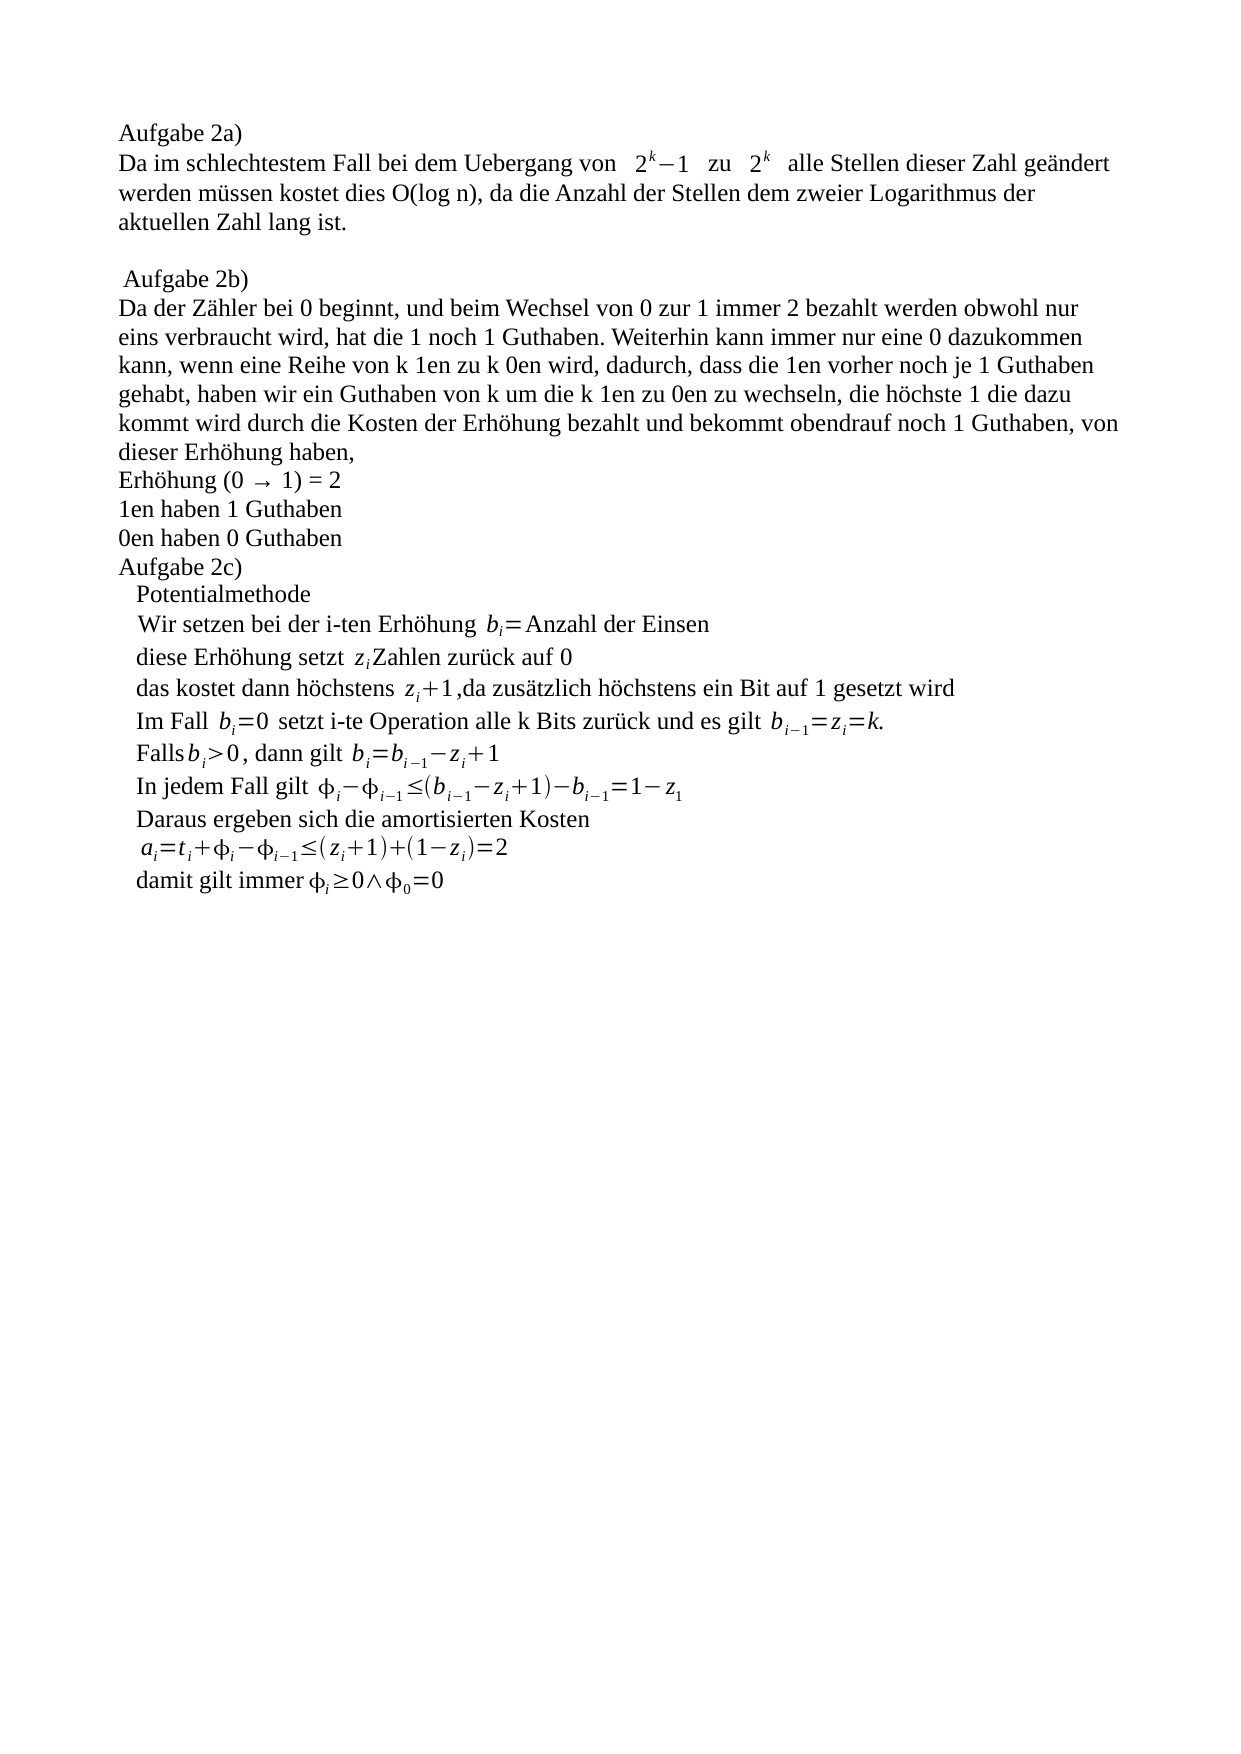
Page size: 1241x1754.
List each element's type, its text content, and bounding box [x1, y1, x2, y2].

text Erhöhung (0 → 1) = 2 [118, 466, 1122, 494]
text Aufgabe 2a) [118, 118, 1122, 147]
text Da der Zähler bei 0 beginnt, und beim Wechsel von 0 zur 1 immer 2 bezahlt werden obwohl nur eins verbraucht wird, hat die 1 noch 1 Guthaben. Weiterhin kann immer nur eine 0 dazukommen kann, wenn eine Reihe von k 1en zu k 0en wird, dadurch, dass die 1en vorher noch je 1 Guthaben gehabt, haben wir ein Guthaben von k um die k 1en zu 0en zu wechseln, die höchste 1 die dazu kommt wird durch die Kosten der Erhöhung bezahlt und bekommt obendrauf noch 1 Guthaben, von dieser Erhöhung haben, [118, 293, 1122, 466]
text 0en haben 0 Guthaben [118, 523, 1122, 552]
text 1en haben 1 Guthaben [118, 494, 1122, 523]
text Aufgabe 2b) [118, 264, 1122, 293]
text Aufgabe 2c) [118, 552, 1122, 581]
text Da im schlechtestem Fall bei dem Uebergang vonzualle Stellen dieser Zahl geändert werden müssen kostet dies O(log n), da die Anzahl der Stellen dem zweier Logarithmus der aktuellen Zahl lang ist. [118, 147, 1122, 236]
